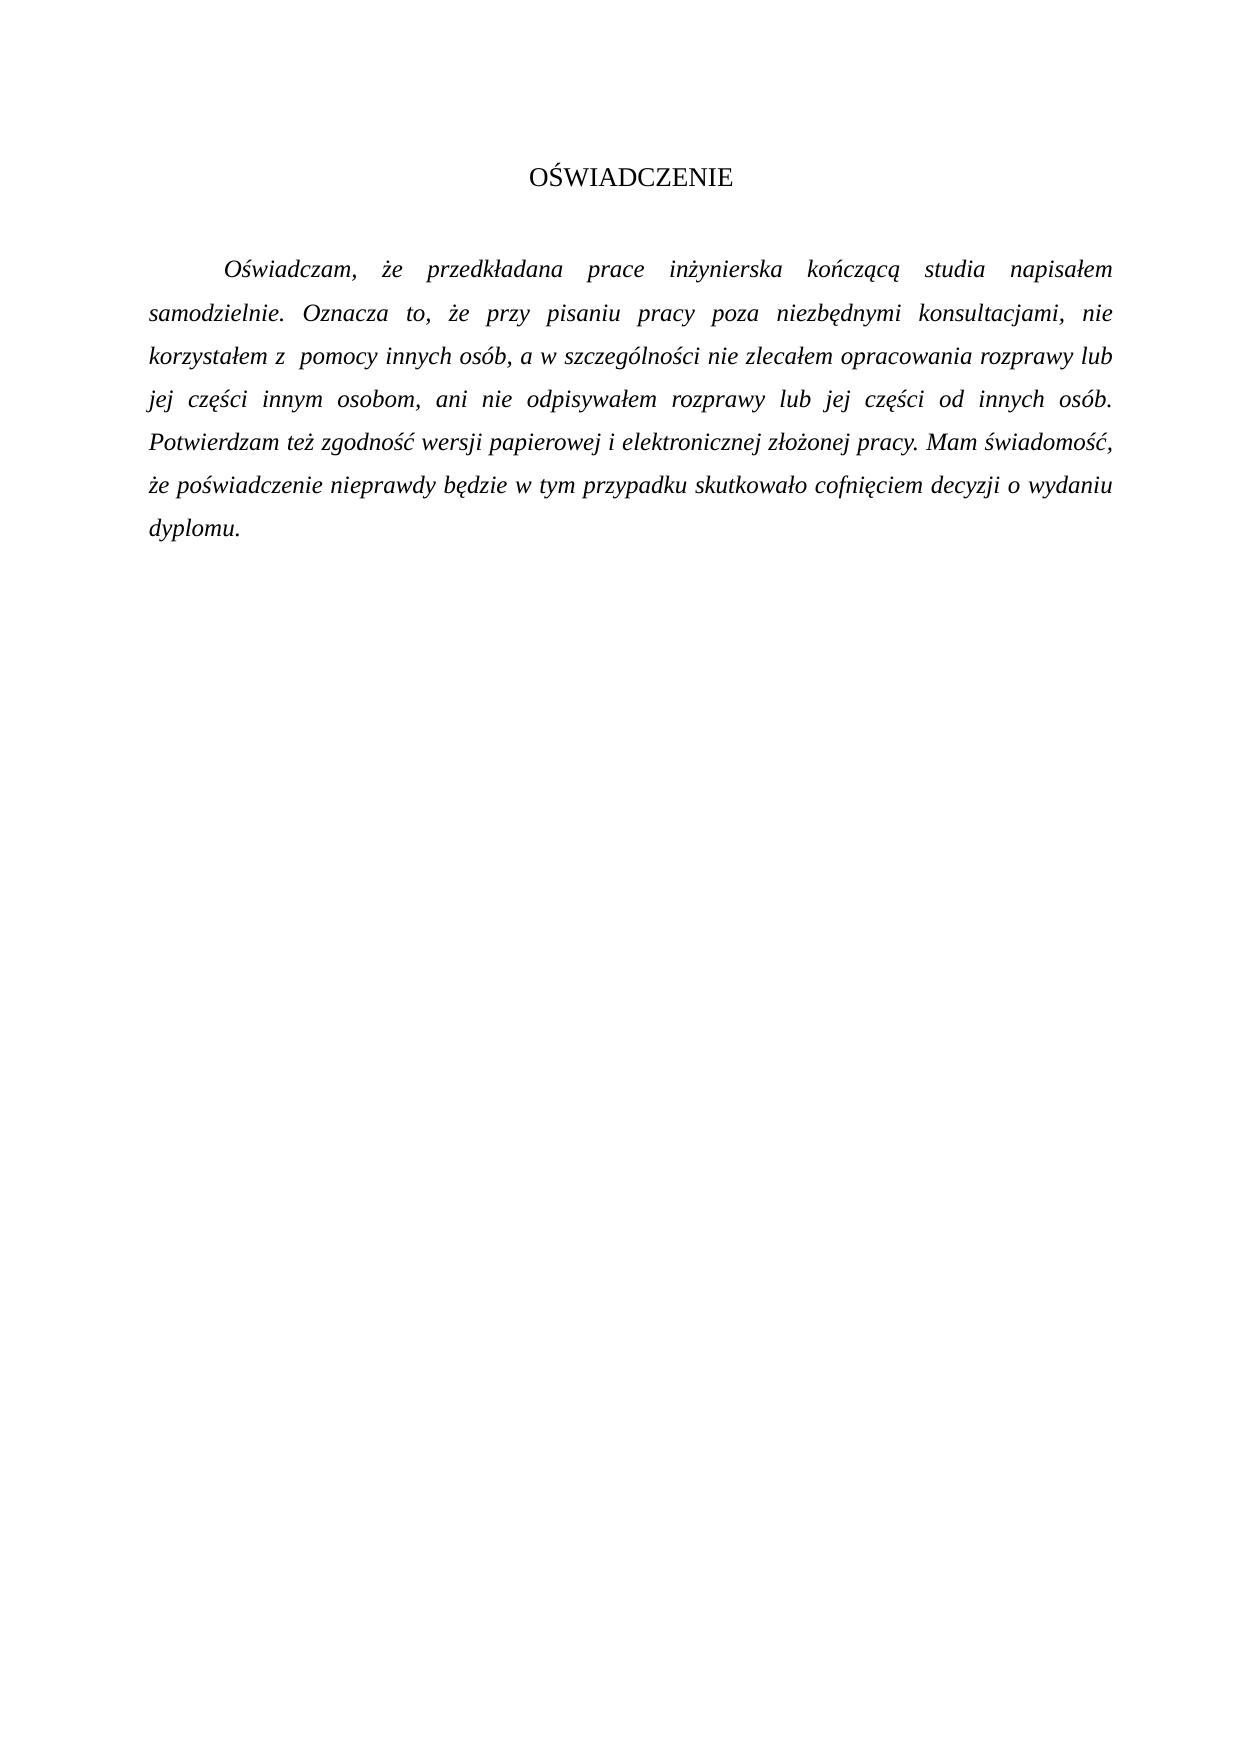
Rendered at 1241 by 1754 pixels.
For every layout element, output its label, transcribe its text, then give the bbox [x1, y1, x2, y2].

text Oświadczam, że przedkładana prace inżynierska kończącą studia napisałem samodzielnie. Oznacza to, że przy pisaniu pracy poza niezbędnymi konsultacjami, nie korzystałem z pomocy innych osób, a w szczególności nie zlecałem opracowania rozprawy lub jej części innym osobom, ani nie odpisywałem rozprawy lub jej części od innych osób. Potwierdzam też zgodność wersji papierowej i elektronicznej złożonej pracy. Mam świadomość, że poświadczenie nieprawdy będzie w tym przypadku skutkowało cofnięciem decyzji o wydaniu dyplomu. [148, 254, 1114, 542]
text OŚWIADCZENIE [148, 161, 1114, 192]
